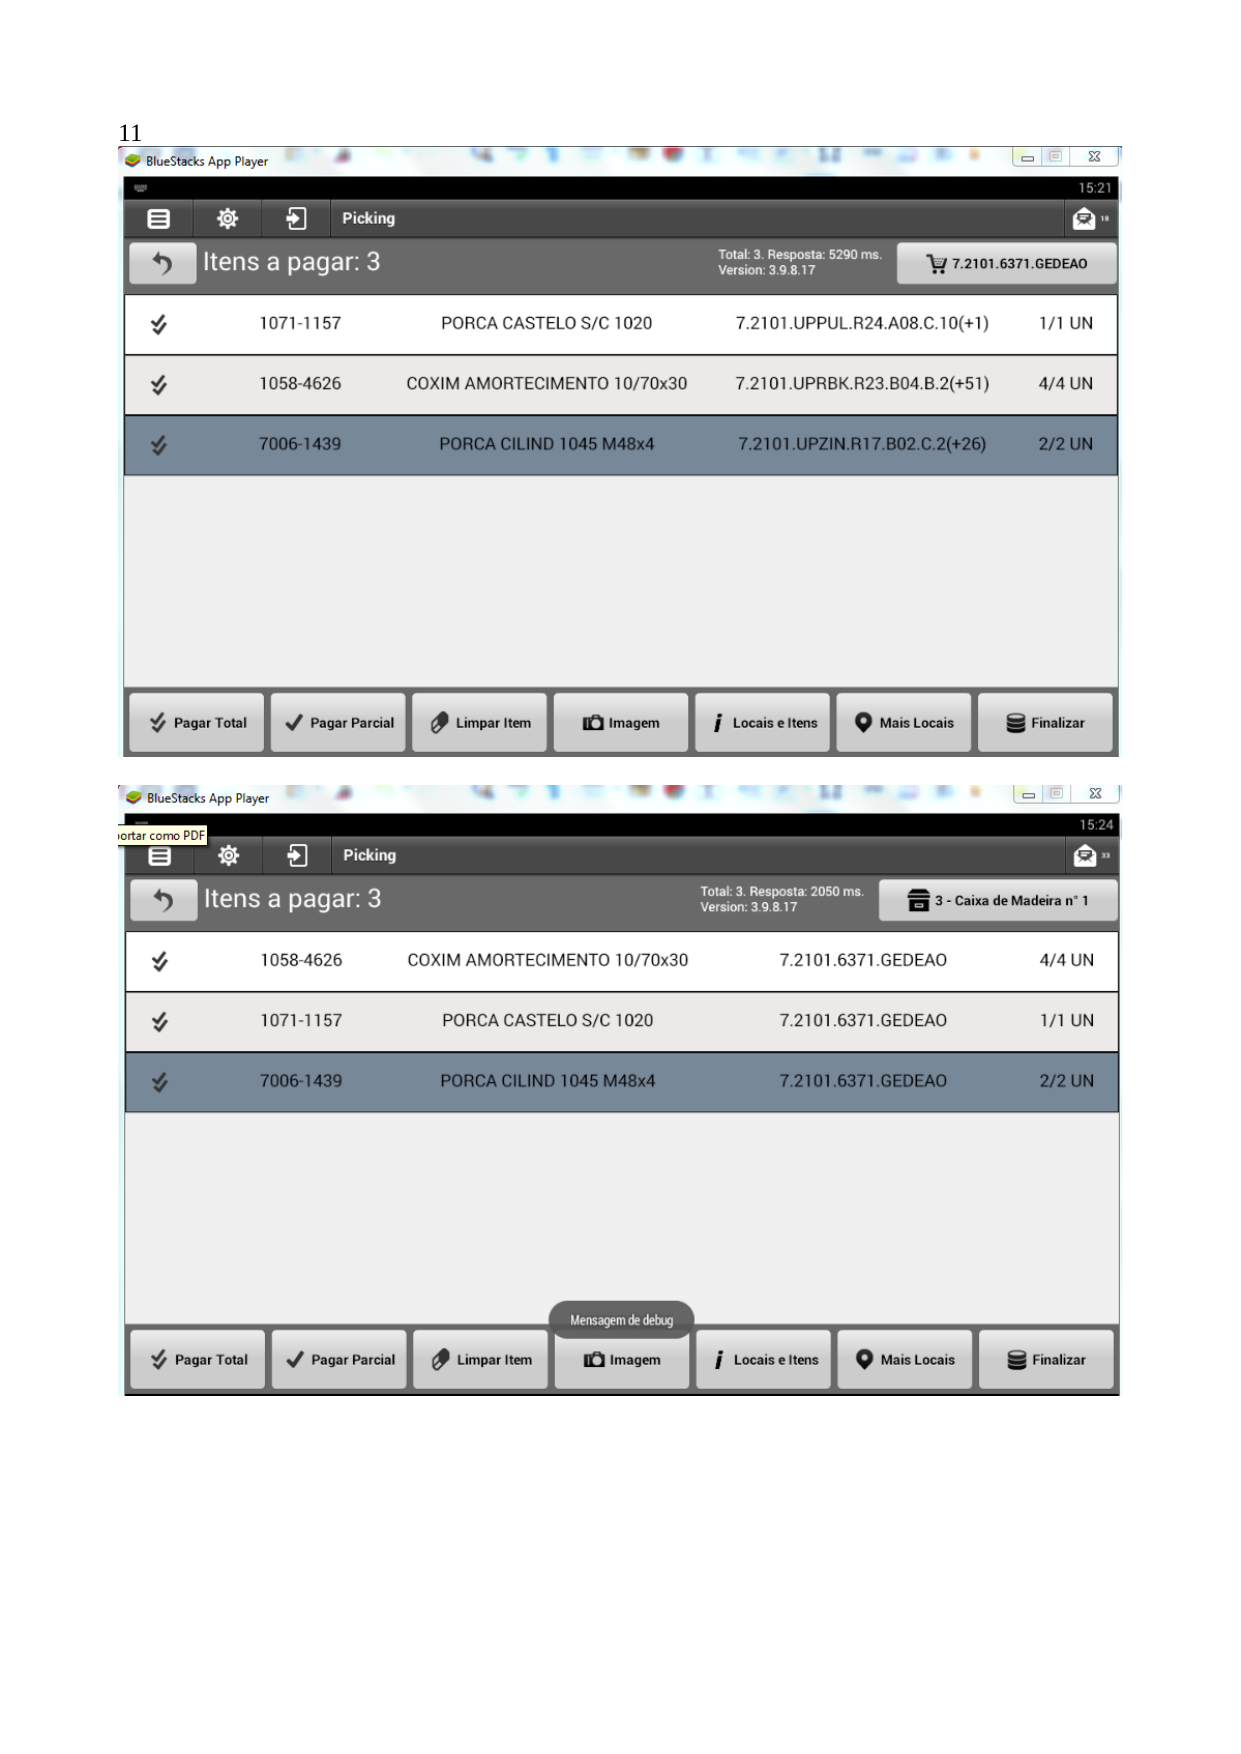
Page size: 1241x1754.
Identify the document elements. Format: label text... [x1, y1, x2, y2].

picture [118, 146, 1123, 757]
picture [118, 785, 1123, 1396]
text 11 [118, 118, 1122, 146]
